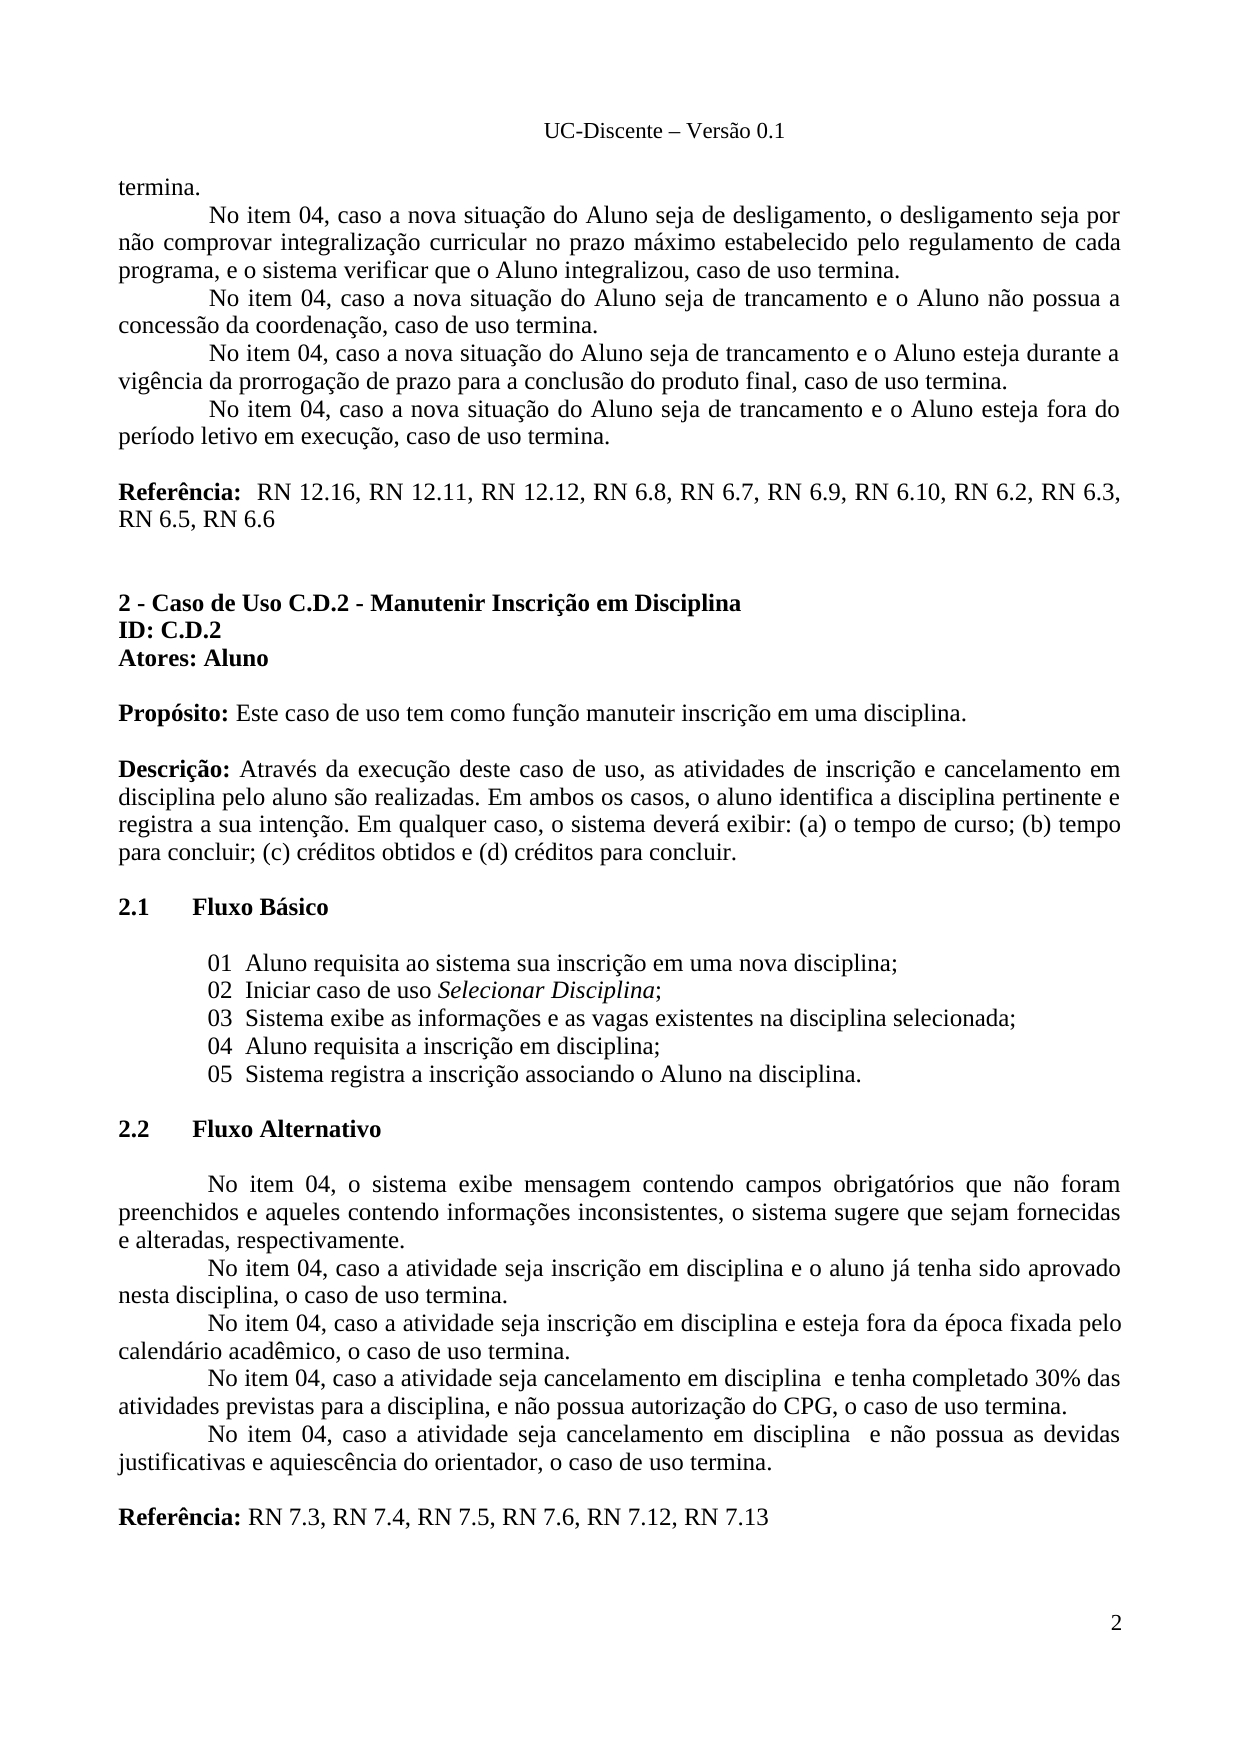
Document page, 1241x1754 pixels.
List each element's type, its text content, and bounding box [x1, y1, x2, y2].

text 02 Iniciar caso de uso Selecionar Disciplina; [118, 977, 1122, 1004]
text Propósito: Este caso de uso tem como função manuteir inscrição em uma disciplina. [118, 699, 1122, 727]
text Referência: RN 12.16, RN 12.11, RN 12.12, RN 6.8, RN 6.7, RN 6.9, RN 6.10, RN 6.2, RN 6.3, RN 6.5, RN 6.6 [118, 478, 1122, 533]
text No item 04, caso a atividade seja inscrição em disciplina e esteja fora da época fixada pelo calendário acadêmico, o caso de uso termina. [118, 1309, 1122, 1364]
text No item 04, caso a atividade seja cancelamento em disciplina e tenha completado 30% das atividades previstas para a disciplina, e não possua autorização do CPG, o caso de uso termina. [118, 1364, 1122, 1420]
text No item 04, caso a nova situação do Aluno seja de trancamento e o Aluno esteja durante a vigência da prorrogação de prazo para a conclusão do produto final, caso de uso termina. [118, 339, 1122, 395]
text 03 Sistema exibe as informações e as vagas existentes na disciplina selecionada; [118, 1004, 1122, 1032]
text 05 Sistema registra a inscrição associando o Aluno na disciplina. [118, 1060, 1122, 1087]
text No item 04, caso a nova situação do Aluno seja de trancamento e o Aluno esteja fora do período letivo em execução, caso de uso termina. [118, 395, 1122, 450]
text 04 Aluno requisita a inscrição em disciplina; [118, 1032, 1122, 1060]
text 2.2 Fluxo Alternativo [118, 1115, 1122, 1143]
text Atores: Aluno [118, 644, 1122, 672]
text No item 04, caso a atividade seja cancelamento em disciplina e não possua as devidas justificativas e aquiescência do orientador, o caso de uso termina. [118, 1420, 1122, 1475]
text No item 04, caso a atividade seja inscrição em disciplina e o aluno já tenha sido aprovado nesta disciplina, o caso de uso termina. [118, 1254, 1122, 1309]
text No item 04, caso a nova situação do Aluno seja de trancamento e o Aluno não possua a concessão da coordenação, caso de uso termina. [118, 284, 1122, 339]
text ID: C.D.2 [118, 616, 1122, 644]
text No item 04, caso a nova situação do Aluno seja de desligamento, o desligamento seja por não comprovar integralização curricular no prazo máximo estabelecido pelo regulamento de cada programa, e o sistema verificar que o Aluno integralizou, caso de uso termina. [118, 201, 1122, 284]
text termina. [118, 173, 1122, 201]
text Referência: RN 7.3, RN 7.4, RN 7.5, RN 7.6, RN 7.12, RN 7.13 [118, 1503, 1122, 1531]
text Descrição: Através da execução deste caso de uso, as atividades de inscrição e cancelamento em disciplina pelo aluno são realizadas. Em ambos os casos, o aluno identifica a disciplina pertinente e registra a sua intenção. Em qualquer caso, o sistema deverá exibir: (a) o tempo de curso; (b) tempo para concluir; (c) créditos obtidos e (d) créditos para concluir. [118, 755, 1122, 866]
text 2 - Caso de Uso C.D.2 - Manutenir Inscrição em Disciplina [118, 589, 1122, 616]
text 2.1 Fluxo Básico [118, 893, 1122, 921]
text 01 Aluno requisita ao sistema sua inscrição em uma nova disciplina; [118, 949, 1122, 977]
text No item 04, o sistema exibe mensagem contendo campos obrigatórios que não foram preenchidos e aqueles contendo informações inconsistentes, o sistema sugere que sejam fornecidas e alteradas, respectivamente. [118, 1171, 1122, 1254]
